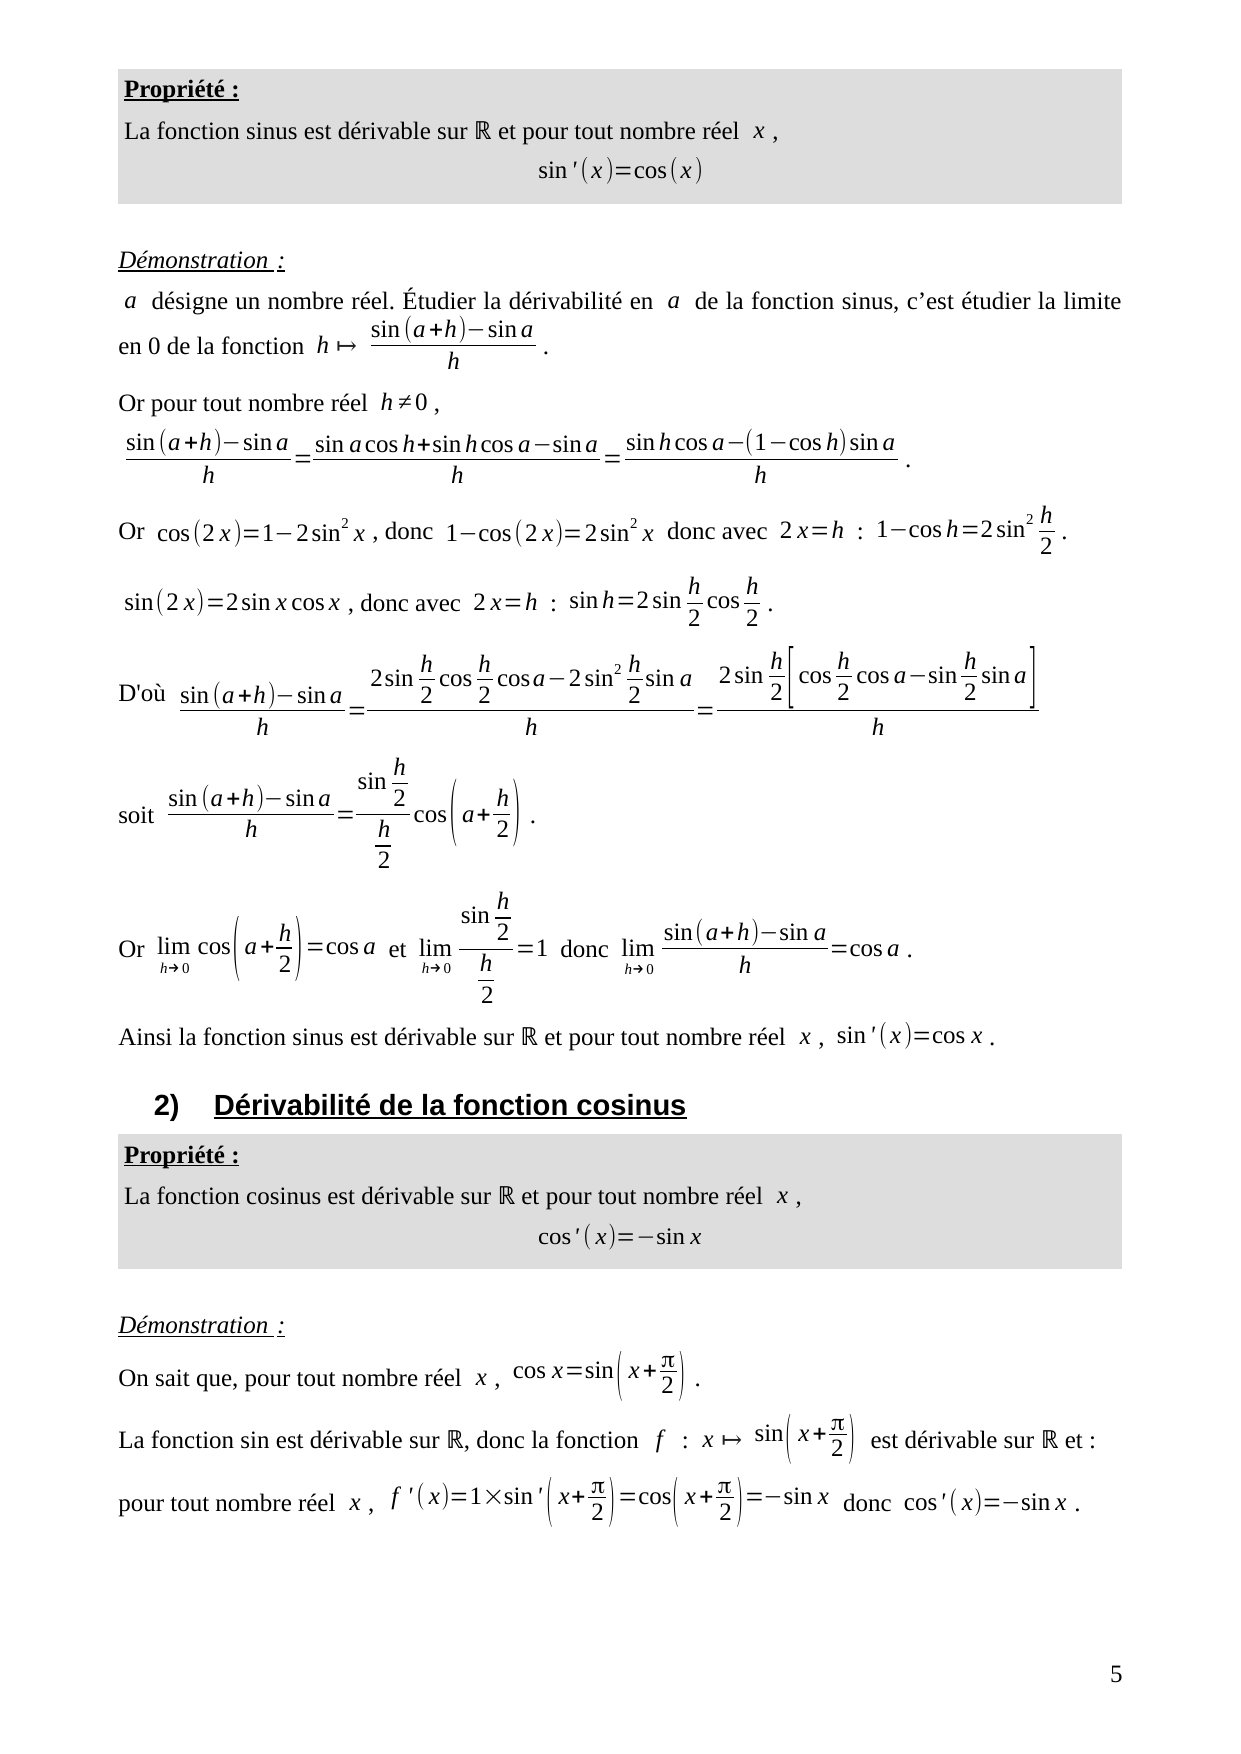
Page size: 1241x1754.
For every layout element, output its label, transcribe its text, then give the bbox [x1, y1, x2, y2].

text Démonstration : [118, 1311, 1122, 1339]
text Or et donc . [118, 888, 1122, 1009]
text D'où [118, 644, 1122, 741]
text pour tout nombre réel , donc . [118, 1478, 1122, 1528]
text , donc avec : . [118, 573, 1122, 632]
text Or pour tout nombre réel , [118, 388, 1122, 416]
subtitle Dérivabilité de la fonction cosinus [153, 1088, 1122, 1122]
text Or , donc donc avec : . [118, 501, 1122, 560]
table_header Propriété : La fonction cosinus est dérivable sur ℝ et pour tout nombre réel , [118, 1134, 1122, 1269]
text soit . [118, 753, 1122, 875]
text La fonction sin est dérivable sur ℝ, donc la fonction : ↦ est dérivable sur ℝ et : [118, 1415, 1122, 1465]
table_header Propriété : La fonction sinus est dérivable sur ℝ et pour tout nombre réel , [118, 69, 1122, 204]
text . [118, 429, 1122, 489]
text désigne un nombre réel. Étudier la dérivabilité en de la fonction sinus, c’est étudier la limite en 0 de la fonction ↦ . [118, 286, 1122, 375]
text Démonstration : [118, 245, 1122, 274]
text On sait que, pour tout nombre réel , . [118, 1352, 1122, 1402]
text Ainsi la fonction sinus est dérivable sur ℝ et pour tout nombre réel , . [118, 1022, 1122, 1051]
